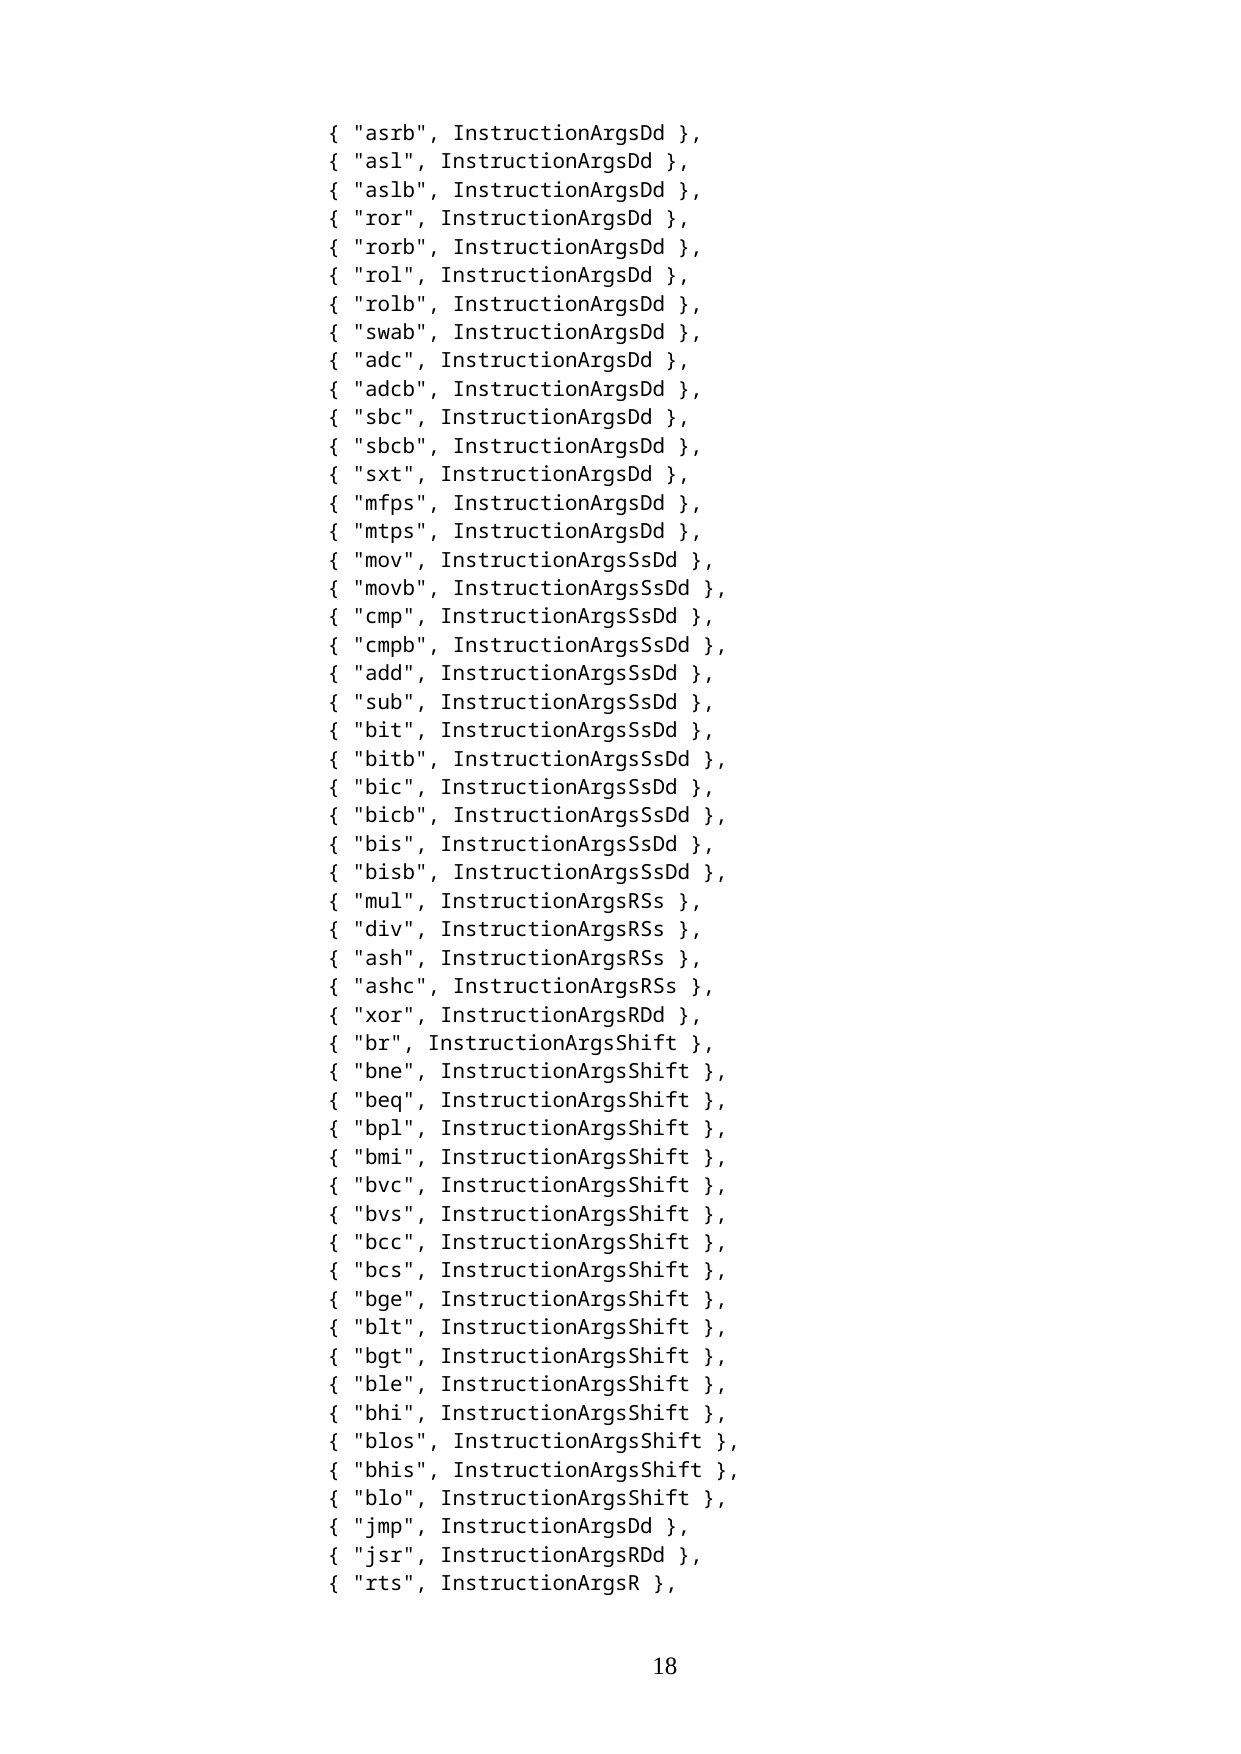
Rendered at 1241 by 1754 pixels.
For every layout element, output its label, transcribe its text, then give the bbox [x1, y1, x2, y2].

table_header { "asrb", InstructionArgsDd }, { "asl", InstructionArgsDd }, { "aslb", InstructionArgsDd }, { "ror", InstructionArgsDd }, { "rorb", InstructionArgsDd }, { "rol", InstructionArgsDd }, { "rolb", InstructionArgsDd }, { "swab", InstructionArgsDd }, { "adc", InstructionArgsDd }, { "adcb", InstructionArgsDd }, { "sbc", InstructionArgsDd }, { "sbcb", InstructionArgsDd }, { "sxt", InstructionArgsDd }, { "mfps", InstructionArgsDd }, { "mtps", InstructionArgsDd }, { "mov", InstructionArgsSsDd }, { "movb", InstructionArgsSsDd }, { "cmp", InstructionArgsSsDd }, { "cmpb", InstructionArgsSsDd }, { "add", InstructionArgsSsDd }, { "sub", InstructionArgsSsDd }, { "bit", InstructionArgsSsDd }, { "bitb", InstructionArgsSsDd }, { "bic", InstructionArgsSsDd }, { "bicb", InstructionArgsSsDd }, { "bis", InstructionArgsSsDd }, { "bisb", InstructionArgsSsDd }, { "mul", InstructionArgsRSs }, { "div", InstructionArgsRSs }, { "ash", InstructionArgsRSs }, { "ashc", InstructionArgsRSs }, { "xor", InstructionArgsRDd }, { "br", InstructionArgsShift }, { "bne", InstructionArgsShift }, { "beq", InstructionArgsShift }, { "bpl", InstructionArgsShift }, { "bmi", InstructionArgsShift }, { "bvc", InstructionArgsShift }, { "bvs", InstructionArgsShift }, { "bcc", InstructionArgsShift }, { "bcs", InstructionArgsShift }, { "bge", InstructionArgsShift }, { "blt", InstructionArgsShift }, { "bgt", InstructionArgsShift }, { "ble", InstructionArgsShift }, { "bhi", InstructionArgsShift }, { "blos", InstructionArgsShift }, { "bhis", InstructionArgsShift }, { "blo", InstructionArgsShift }, { "jmp", InstructionArgsDd }, { "jsr", InstructionArgsRDd }, { "rts", InstructionArgsR }, [177, 118, 1152, 1597]
